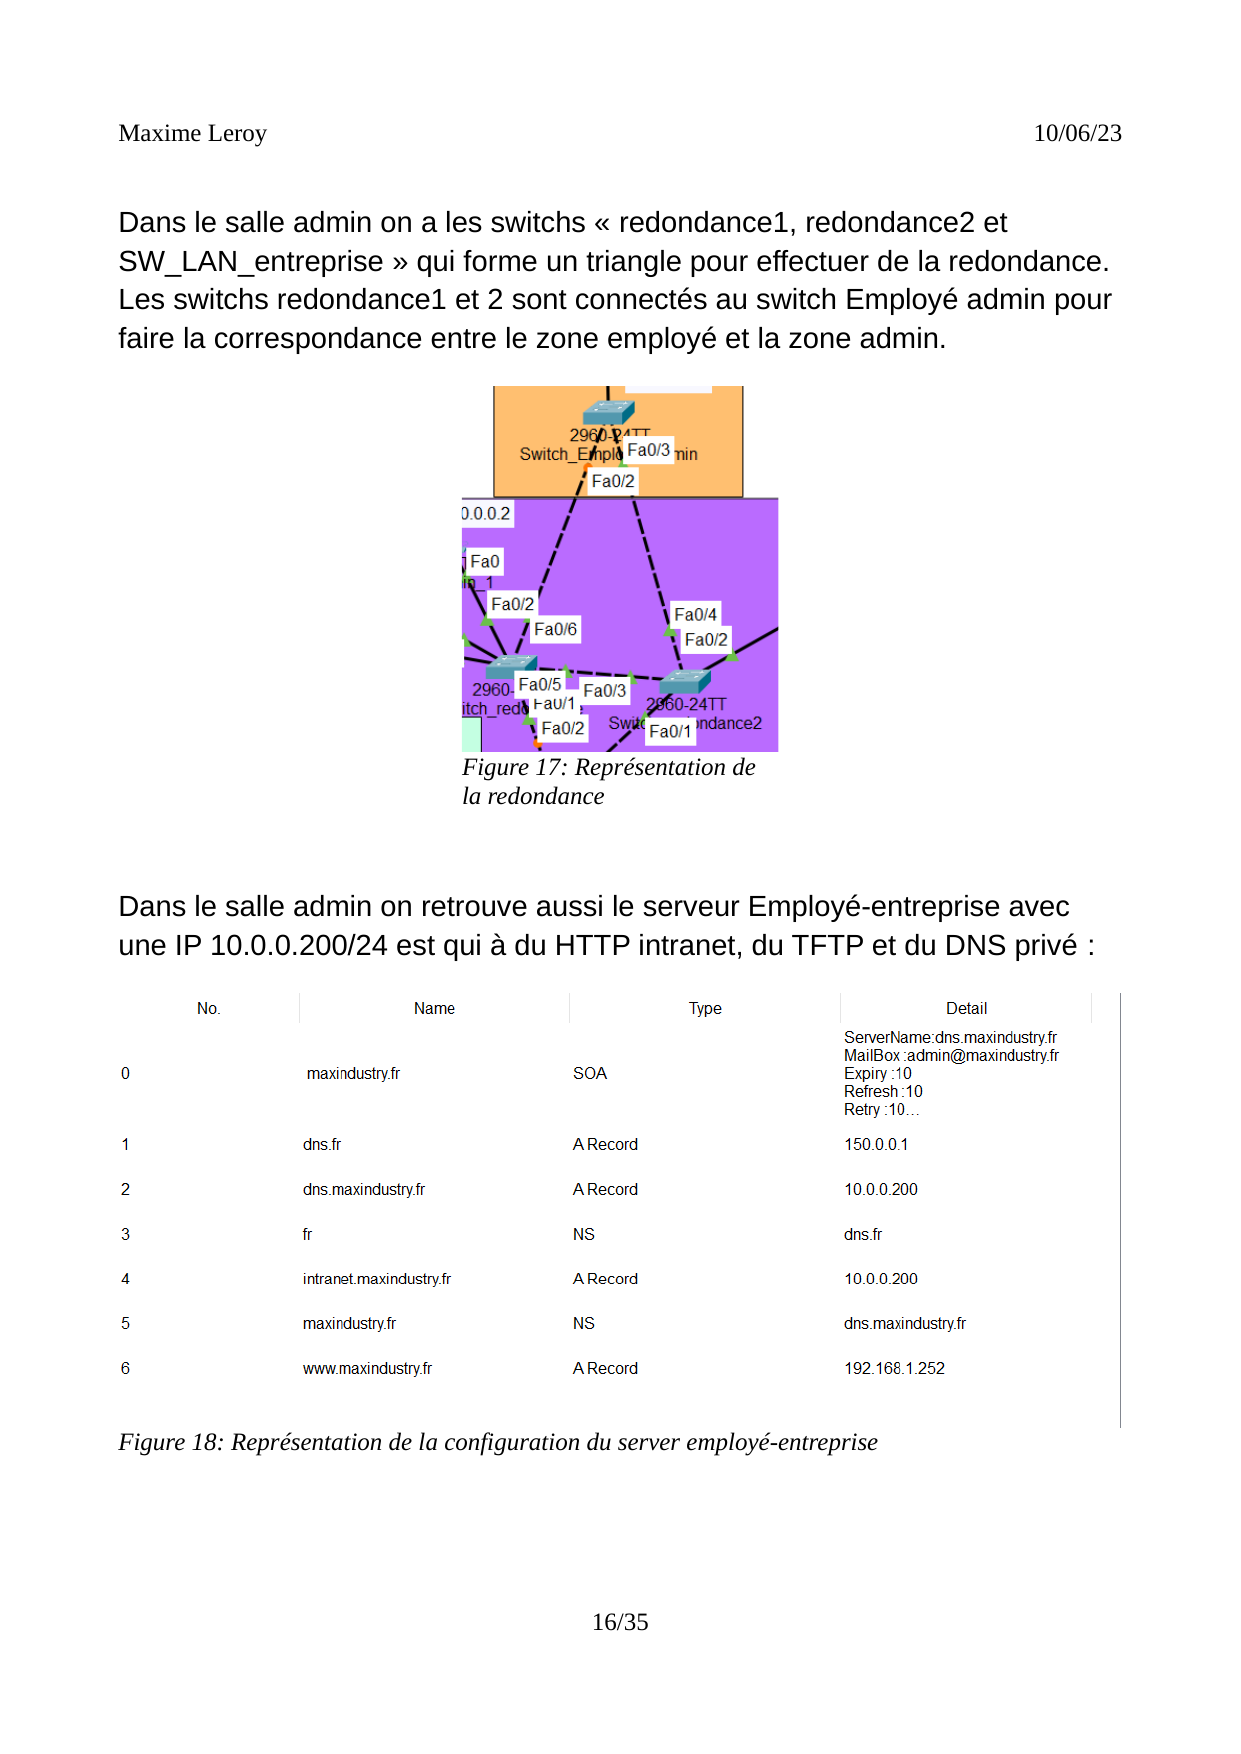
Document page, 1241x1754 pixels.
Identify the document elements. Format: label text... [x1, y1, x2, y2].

picture [461, 386, 779, 752]
text Dans le salle admin on a les switchs « redondance1, redondance2 et SW_LAN_entreprise » qui forme un triangle pour effectuer de la redondance. Les switchs redondance1 et 2 sont connectés au switch Employé admin pour faire la correspondance entre le zone employé et la zone admin. [118, 205, 1122, 354]
picture [118, 993, 1123, 1428]
text Dans le salle admin on retrouve aussi le serveur Employé-entreprise avec une IP 10.0.0.200/24 est qui à du HTTP intranet, du TFTP et du DNS privé : [118, 889, 1122, 962]
text Figure 17: Représentation de la redondance [462, 752, 778, 809]
text Figure 18: Représentation de la configuration du server employé-entreprise [118, 1428, 1122, 1456]
